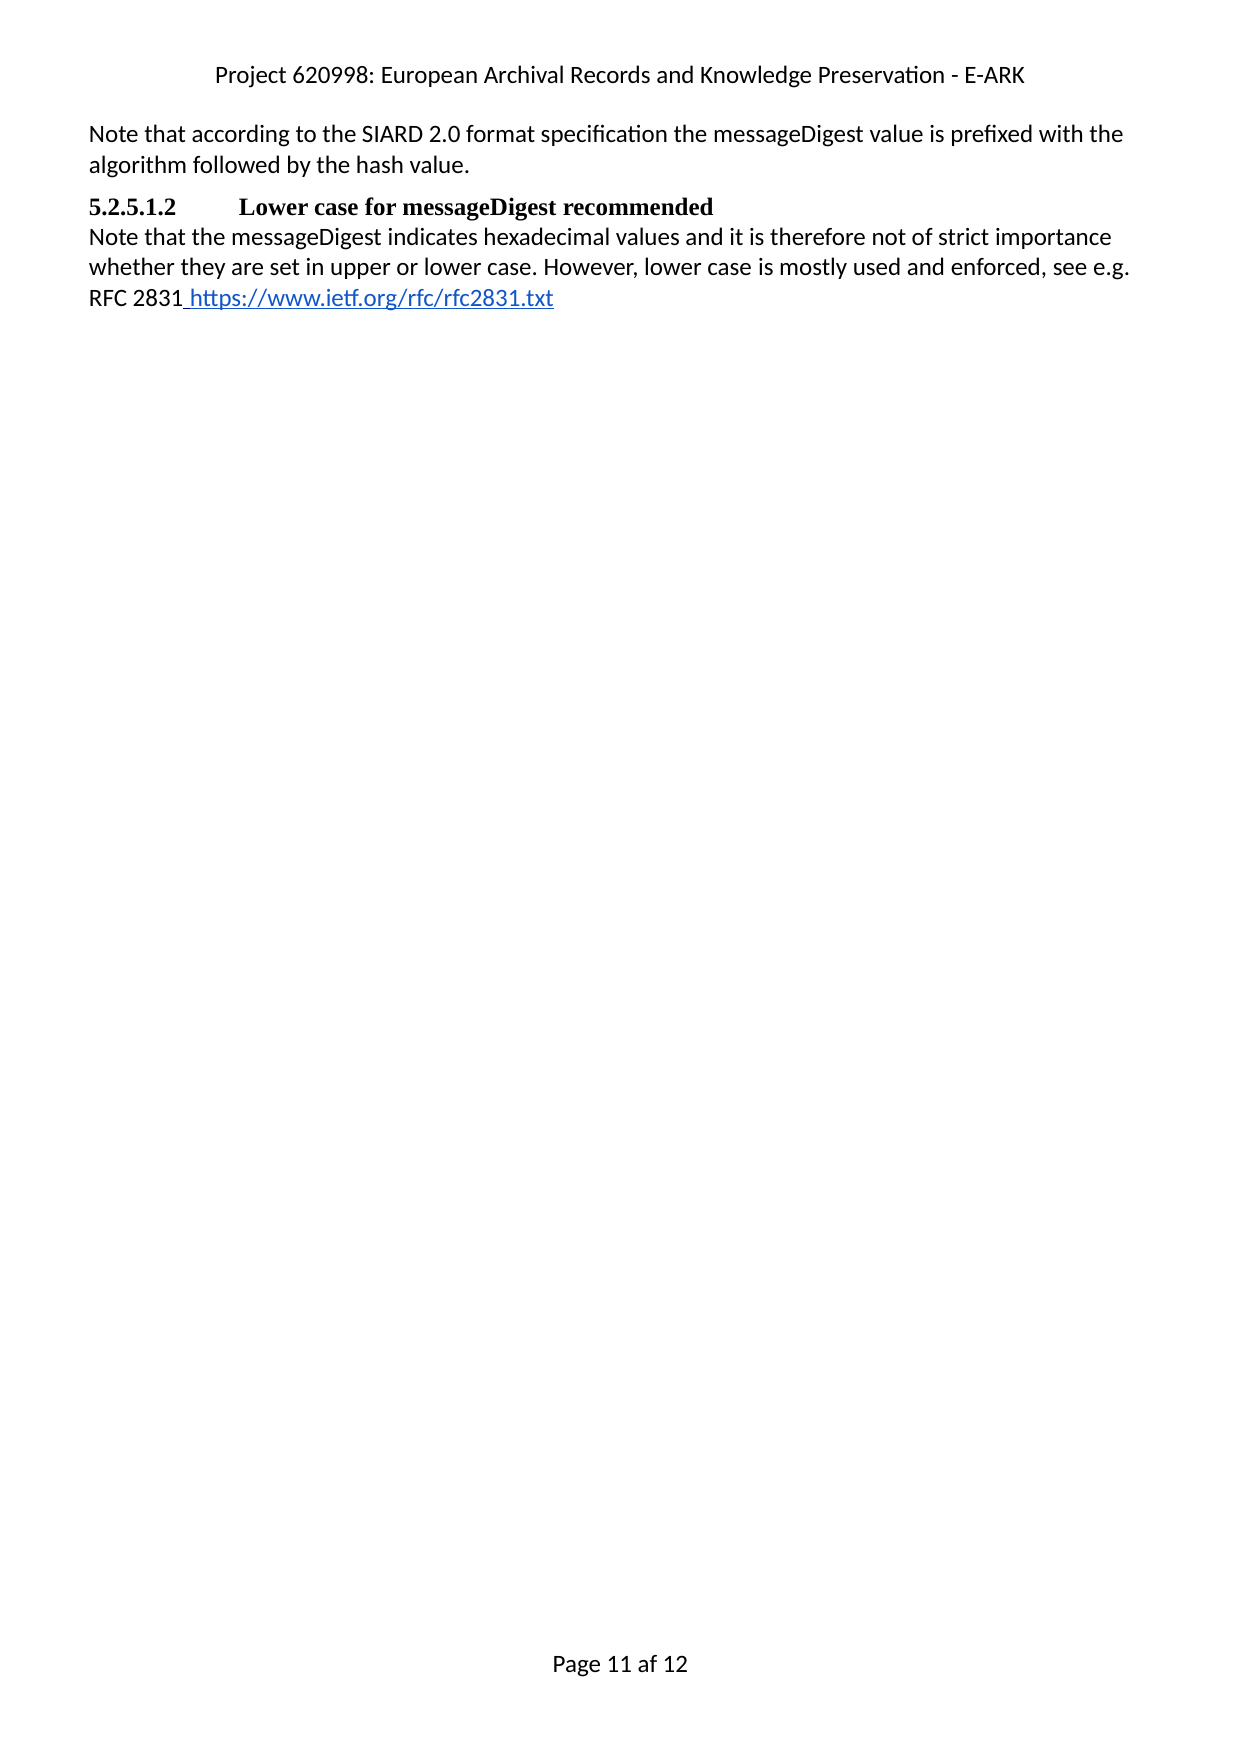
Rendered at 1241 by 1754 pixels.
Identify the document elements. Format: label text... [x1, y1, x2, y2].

text Note that the messageDigest indicates hexadecimal values and it is therefore not of strict importance whether they are set in upper or lower case. However, lower case is mostly used and enforced, see e.g. RFC 2831 https://www.ietf.org/rfc/rfc2831.txt [89, 221, 1152, 312]
text Note that according to the SIARD 2.0 format specification the messageDigest value is prefixed with the algorithm followed by the hash value. [89, 118, 1152, 179]
list Lower case for messageDigest recommended [89, 192, 1152, 221]
